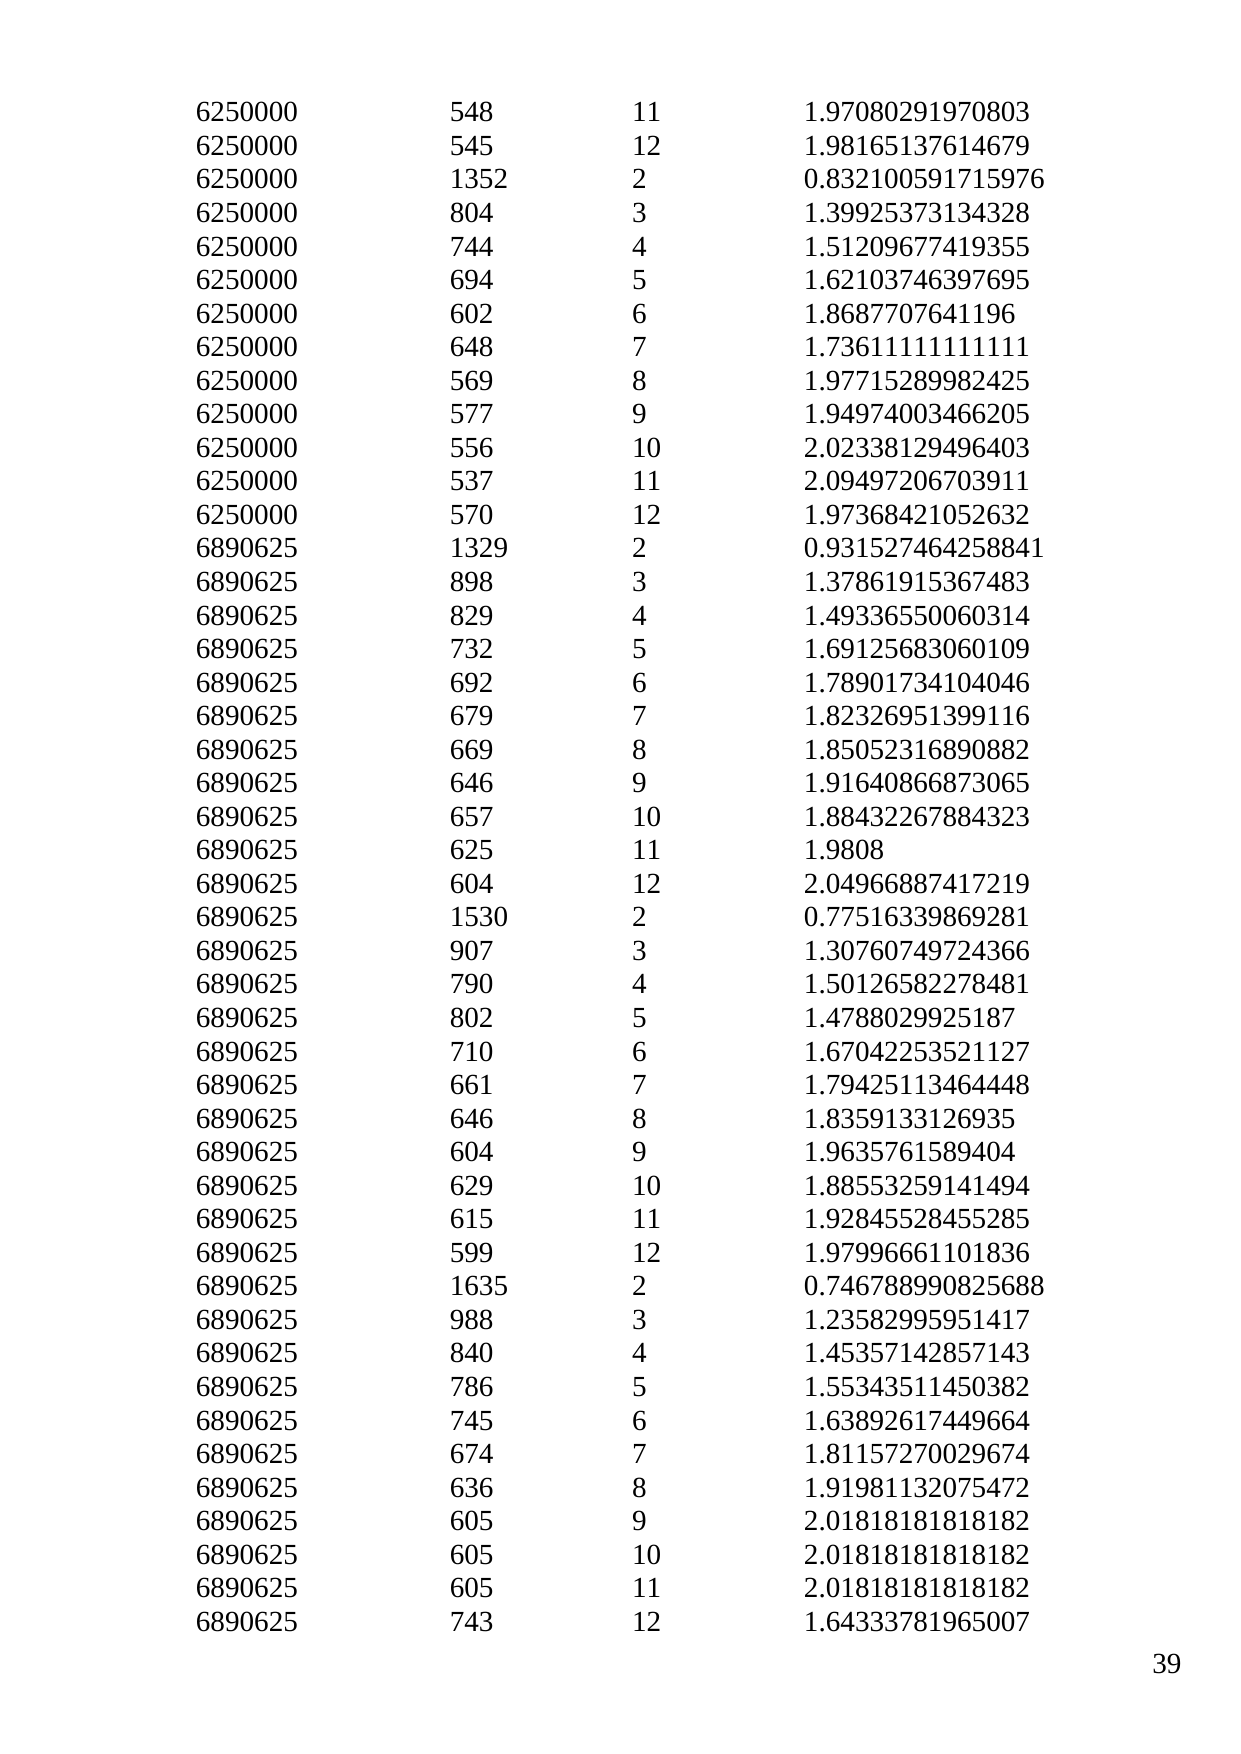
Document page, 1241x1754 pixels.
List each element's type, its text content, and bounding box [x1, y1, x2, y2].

table_cell 6890625 [119, 866, 372, 899]
table_cell 6250000 [119, 497, 372, 531]
table_cell 1.4788029925187 [727, 1000, 1116, 1034]
table_cell 657 [373, 799, 555, 832]
table_cell 1.69125683060109 [727, 631, 1116, 665]
table_cell 692 [373, 665, 555, 698]
table_cell 599 [373, 1235, 555, 1268]
table_cell 6890625 [119, 1201, 372, 1235]
table_cell 1.79425113464448 [727, 1067, 1116, 1101]
table_cell 6890625 [119, 1403, 372, 1436]
table_cell 1.23582995951417 [727, 1302, 1116, 1336]
table_cell 1.51209677419355 [727, 229, 1116, 262]
table_cell 1.8687707641196 [727, 296, 1116, 329]
table_cell 11 [555, 1570, 727, 1604]
table_cell 6250000 [119, 363, 372, 396]
table_cell 545 [373, 128, 555, 162]
table_cell 804 [373, 195, 555, 229]
table_cell 0.931527464258841 [727, 531, 1116, 564]
table_cell 6250000 [119, 464, 372, 497]
table_cell 2 [555, 162, 727, 195]
table_cell 6890625 [119, 1134, 372, 1168]
table_cell 8 [555, 1470, 727, 1503]
table_cell 7 [555, 1436, 727, 1470]
table_cell 8 [555, 1101, 727, 1134]
table_cell 2 [555, 900, 727, 933]
table_cell 732 [373, 631, 555, 665]
table_cell 10 [555, 799, 727, 832]
table_cell 12 [555, 1235, 727, 1268]
table_cell 2.01818181818182 [727, 1570, 1116, 1604]
table_cell 10 [555, 1168, 727, 1201]
table_cell 6250000 [119, 262, 372, 296]
table_cell 629 [373, 1168, 555, 1201]
table_cell 4 [555, 598, 727, 631]
table_cell 577 [373, 396, 555, 430]
table_cell 6890625 [119, 1503, 372, 1537]
table_cell 636 [373, 1470, 555, 1503]
table_cell 1.9808 [727, 833, 1116, 866]
table_cell 898 [373, 564, 555, 598]
table_cell 646 [373, 765, 555, 799]
table_cell 2.01818181818182 [727, 1503, 1116, 1537]
table_cell 6 [555, 296, 727, 329]
table_cell 1.92845528455285 [727, 1201, 1116, 1235]
table_cell 669 [373, 732, 555, 765]
table_cell 6250000 [119, 95, 372, 128]
table_cell 6250000 [119, 162, 372, 195]
table_cell 6890625 [119, 1168, 372, 1201]
table_cell 0.77516339869281 [727, 900, 1116, 933]
table_cell 988 [373, 1302, 555, 1336]
table_cell 1530 [373, 900, 555, 933]
table_cell 1.85052316890882 [727, 732, 1116, 765]
table_cell 2 [555, 531, 727, 564]
table_cell 745 [373, 1403, 555, 1436]
table_cell 5 [555, 1369, 727, 1403]
table_cell 602 [373, 296, 555, 329]
table_cell 1635 [373, 1269, 555, 1302]
table_cell 2.09497206703911 [727, 464, 1116, 497]
table_cell 5 [555, 1000, 727, 1034]
table_cell 6890625 [119, 1269, 372, 1302]
table_cell 604 [373, 866, 555, 899]
table_cell 6890625 [119, 1067, 372, 1101]
table_cell 9 [555, 1134, 727, 1168]
table_cell 5 [555, 631, 727, 665]
table_cell 1.97996661101836 [727, 1235, 1116, 1268]
table_cell 6 [555, 1403, 727, 1436]
table_cell 743 [373, 1604, 555, 1637]
table_cell 6890625 [119, 1537, 372, 1570]
table_cell 710 [373, 1034, 555, 1067]
table_cell 0.832100591715976 [727, 162, 1116, 195]
table_cell 1.91981132075472 [727, 1470, 1116, 1503]
table_cell 2 [555, 1269, 727, 1302]
table_cell 6890625 [119, 1000, 372, 1034]
table_cell 556 [373, 430, 555, 463]
table_cell 6890625 [119, 1235, 372, 1268]
table_cell 8 [555, 363, 727, 396]
table_cell 802 [373, 1000, 555, 1034]
table_cell 1.64333781965007 [727, 1604, 1116, 1637]
table_cell 694 [373, 262, 555, 296]
table_cell 4 [555, 967, 727, 1000]
table_cell 6250000 [119, 296, 372, 329]
table_cell 6250000 [119, 229, 372, 262]
table_cell 1.97080291970803 [727, 95, 1116, 128]
table_cell 12 [555, 128, 727, 162]
table_cell 1.9635761589404 [727, 1134, 1116, 1168]
table_cell 9 [555, 396, 727, 430]
table_cell 1.55343511450382 [727, 1369, 1116, 1403]
table_cell 11 [555, 1201, 727, 1235]
table_cell 5 [555, 262, 727, 296]
table_cell 615 [373, 1201, 555, 1235]
table_cell 1.37861915367483 [727, 564, 1116, 598]
table_cell 10 [555, 430, 727, 463]
table_cell 648 [373, 329, 555, 363]
table_cell 1.30760749724366 [727, 933, 1116, 967]
table_cell 661 [373, 1067, 555, 1101]
table_cell 6890625 [119, 732, 372, 765]
table_cell 7 [555, 1067, 727, 1101]
table_cell 1352 [373, 162, 555, 195]
table_cell 6890625 [119, 1034, 372, 1067]
table_cell 11 [555, 464, 727, 497]
table_cell 6250000 [119, 329, 372, 363]
table_cell 6 [555, 665, 727, 698]
table_cell 1.94974003466205 [727, 396, 1116, 430]
table_cell 6890625 [119, 1369, 372, 1403]
table_cell 1.49336550060314 [727, 598, 1116, 631]
table_cell 1.8359133126935 [727, 1101, 1116, 1134]
table_cell 1.88553259141494 [727, 1168, 1116, 1201]
table_cell 1.67042253521127 [727, 1034, 1116, 1067]
table_cell 1.45357142857143 [727, 1336, 1116, 1369]
table_cell 679 [373, 698, 555, 732]
table_cell 8 [555, 732, 727, 765]
table_cell 6250000 [119, 195, 372, 229]
table_cell 12 [555, 497, 727, 531]
table_cell 829 [373, 598, 555, 631]
table_cell 6250000 [119, 430, 372, 463]
table_cell 907 [373, 933, 555, 967]
table_cell 570 [373, 497, 555, 531]
table_cell 1.63892617449664 [727, 1403, 1116, 1436]
table_cell 605 [373, 1503, 555, 1537]
table_cell 0.746788990825688 [727, 1269, 1116, 1302]
table_cell 674 [373, 1436, 555, 1470]
table_cell 6 [555, 1034, 727, 1067]
table_cell 6890625 [119, 1604, 372, 1637]
table_cell 4 [555, 1336, 727, 1369]
table_cell 1.98165137614679 [727, 128, 1116, 162]
table_cell 11 [555, 833, 727, 866]
table_cell 6890625 [119, 933, 372, 967]
table_cell 1.91640866873065 [727, 765, 1116, 799]
table_cell 605 [373, 1537, 555, 1570]
table_cell 1.82326951399116 [727, 698, 1116, 732]
table_cell 1.78901734104046 [727, 665, 1116, 698]
table_cell 1.50126582278481 [727, 967, 1116, 1000]
table_cell 1.62103746397695 [727, 262, 1116, 296]
table_cell 6250000 [119, 128, 372, 162]
table_cell 1.97368421052632 [727, 497, 1116, 531]
table_cell 3 [555, 564, 727, 598]
table_cell 1.81157270029674 [727, 1436, 1116, 1470]
table_cell 9 [555, 1503, 727, 1537]
table_cell 6890625 [119, 665, 372, 698]
table_cell 7 [555, 698, 727, 732]
table_cell 6890625 [119, 967, 372, 1000]
table_cell 2.02338129496403 [727, 430, 1116, 463]
table_cell 1.39925373134328 [727, 195, 1116, 229]
table_cell 537 [373, 464, 555, 497]
table_cell 569 [373, 363, 555, 396]
table_cell 6890625 [119, 598, 372, 631]
table_cell 6890625 [119, 1570, 372, 1604]
table_cell 6890625 [119, 1436, 372, 1470]
table_cell 6890625 [119, 1336, 372, 1369]
table_cell 6890625 [119, 833, 372, 866]
table_cell 548 [373, 95, 555, 128]
table_cell 7 [555, 329, 727, 363]
table_cell 3 [555, 933, 727, 967]
table_cell 1.88432267884323 [727, 799, 1116, 832]
table_cell 840 [373, 1336, 555, 1369]
table_cell 6890625 [119, 1470, 372, 1503]
table_cell 1.97715289982425 [727, 363, 1116, 396]
table_cell 6890625 [119, 1302, 372, 1336]
table_cell 625 [373, 833, 555, 866]
table_cell 744 [373, 229, 555, 262]
table_cell 6890625 [119, 531, 372, 564]
table_cell 9 [555, 765, 727, 799]
table_cell 6890625 [119, 564, 372, 598]
table_cell 6890625 [119, 765, 372, 799]
table_cell 6890625 [119, 698, 372, 732]
table_cell 6250000 [119, 396, 372, 430]
table_cell 1329 [373, 531, 555, 564]
table_cell 605 [373, 1570, 555, 1604]
table_cell 10 [555, 1537, 727, 1570]
table_cell 12 [555, 1604, 727, 1637]
table_cell 786 [373, 1369, 555, 1403]
table_cell 604 [373, 1134, 555, 1168]
table_cell 2.01818181818182 [727, 1537, 1116, 1570]
table_cell 790 [373, 967, 555, 1000]
table_cell 3 [555, 1302, 727, 1336]
table_cell 6890625 [119, 900, 372, 933]
table_cell 3 [555, 195, 727, 229]
table_cell 6890625 [119, 799, 372, 832]
table_cell 6890625 [119, 631, 372, 665]
table_cell 11 [555, 95, 727, 128]
table_cell 6890625 [119, 1101, 372, 1134]
table_cell 1.73611111111111 [727, 329, 1116, 363]
table_cell 646 [373, 1101, 555, 1134]
table_cell 12 [555, 866, 727, 899]
table_cell 2.04966887417219 [727, 866, 1116, 899]
table_cell 4 [555, 229, 727, 262]
